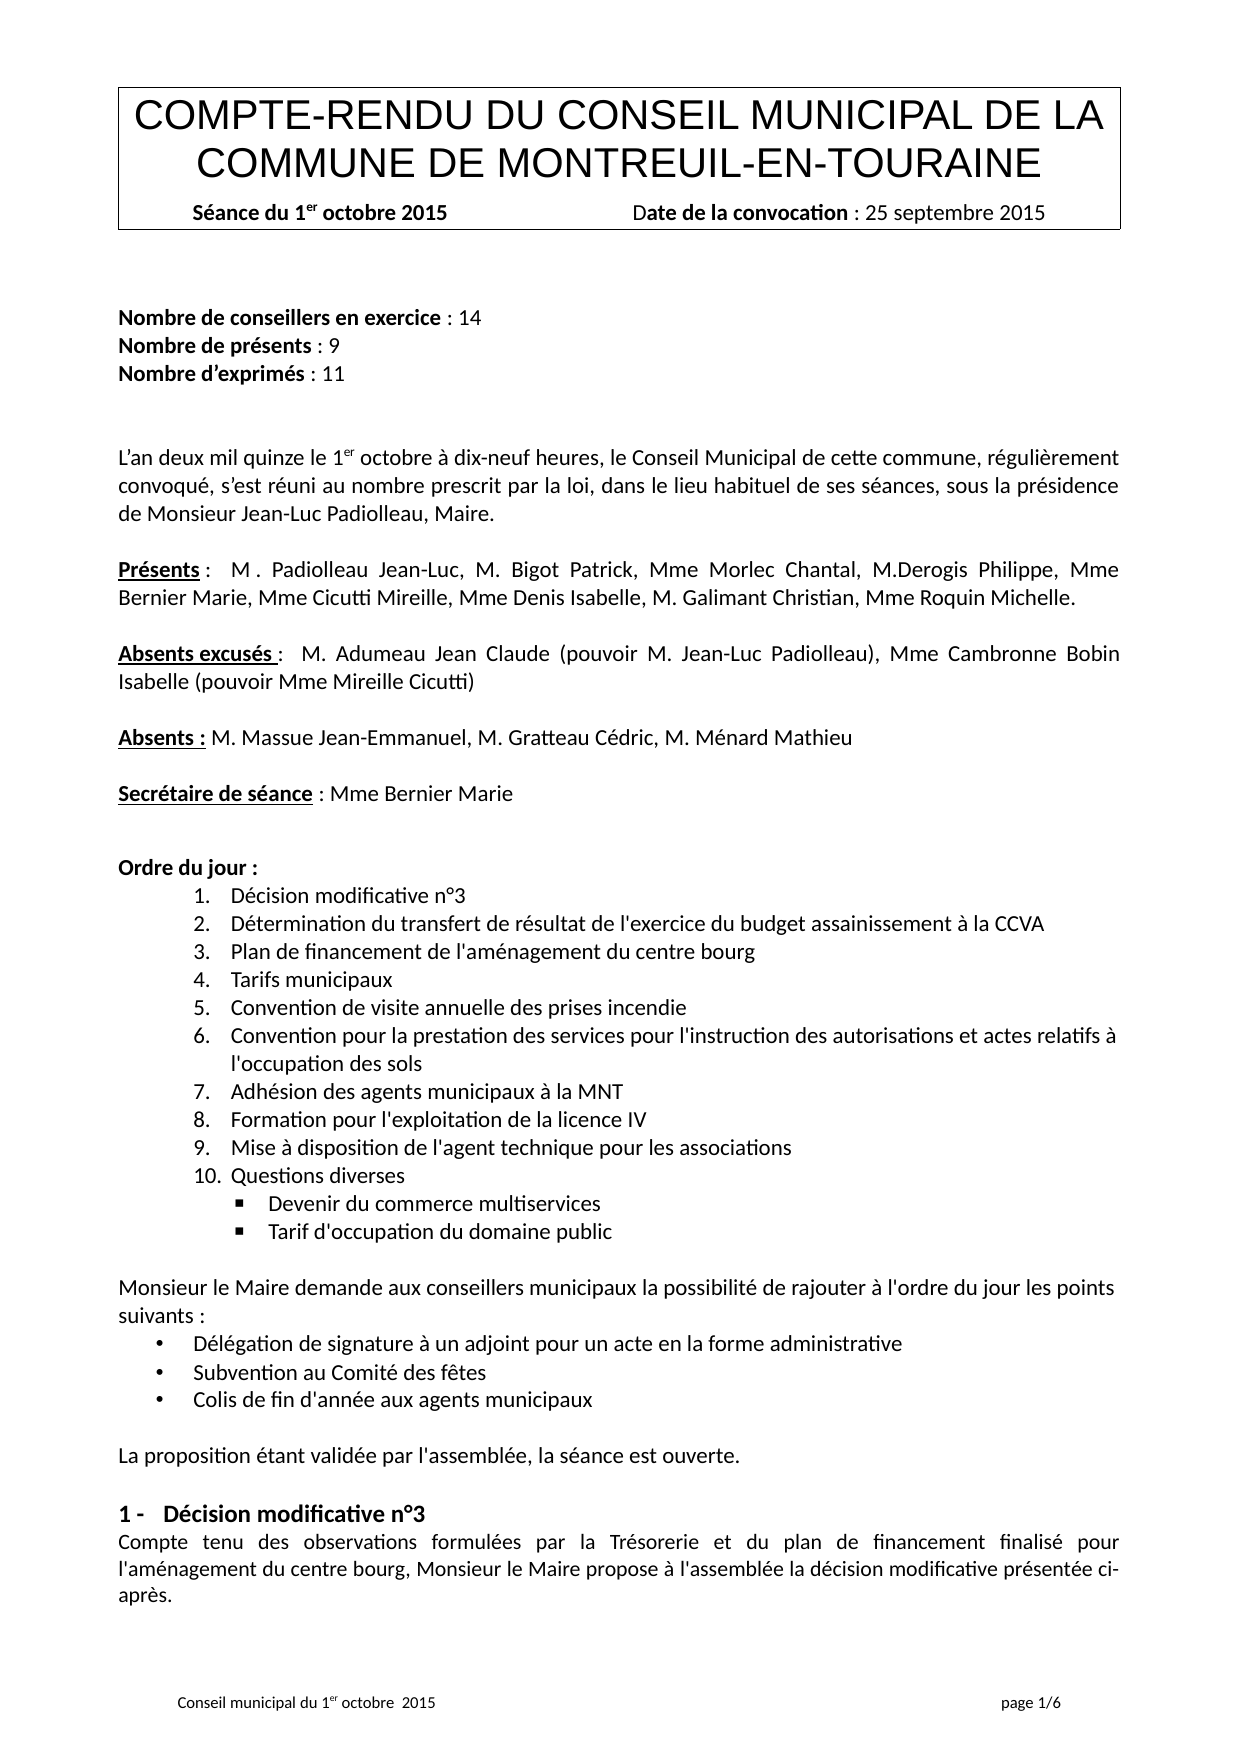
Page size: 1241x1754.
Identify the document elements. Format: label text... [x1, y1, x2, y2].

subtitle Décision modificative n°3 [118, 1498, 1120, 1528]
list Tarifs municipaux [193, 965, 1120, 993]
list Devenir du commerce multiservices [231, 1189, 1120, 1217]
list Colis de fin d'année aux agents municipaux [156, 1386, 1120, 1414]
list Détermination du transfert de résultat de l'exercice du budget assainissement à la CCVA [193, 909, 1120, 937]
text Nombre de conseillers en exercice : 14 [118, 303, 1120, 331]
list Mise à disposition de l'agent technique pour les associations [193, 1133, 1120, 1161]
text Présents : M . Padiolleau Jean-Luc, M. Bigot Patrick, Mme Morlec Chantal, M.Derogis Philippe, Mme Bernier Marie, Mme Cicutti Mireille, Mme Denis Isabelle, M. Galimant Christian, Mme Roquin Michelle. [118, 555, 1120, 611]
list Convention de visite annuelle des prises incendie [193, 993, 1120, 1021]
list Formation pour l'exploitation de la licence IV [193, 1105, 1120, 1133]
text Monsieur le Maire demande aux conseillers municipaux la possibilité de rajouter à l'ordre du jour les points suivants : [118, 1273, 1120, 1329]
text Nombre d’exprimés : 11 [118, 359, 1120, 387]
list Décision modificative n°3 [193, 881, 1120, 909]
list Plan de financement de l'aménagement du centre bourg [193, 937, 1120, 965]
list Subvention au Comité des fêtes [156, 1358, 1120, 1386]
text Compte tenu des observations formulées par la Trésorerie et du plan de financement finalisé pour l'aménagement du centre bourg, Monsieur le Maire propose à l'assemblée la décision modificative présentée ci-après. [118, 1528, 1120, 1608]
list Questions diverses [193, 1161, 1120, 1189]
list Délégation de signature à un adjoint pour un acte en la forme administrative [156, 1329, 1120, 1358]
text L’an deux mil quinze le 1er octobre à dix-neuf heures, le Conseil Municipal de cette commune, régulièrement convoqué, s’est réuni au nombre prescrit par la loi, dans le lieu habituel de ses séances, sous la présidence de Monsieur Jean-Luc Padiolleau, Maire. [118, 443, 1120, 527]
text Nombre de présents : 9 [118, 331, 1120, 359]
list Adhésion des agents municipaux à la MNT [193, 1077, 1120, 1105]
text Absents excusés : M. Adumeau Jean Claude (pouvoir M. Jean-Luc Padiolleau), Mme Cambronne Bobin Isabelle (pouvoir Mme Mireille Cicutti) [118, 639, 1120, 695]
list Convention pour la prestation des services pour l'instruction des autorisations et actes relatifs à l'occupation des sols [193, 1021, 1120, 1077]
list Tarif d'occupation du domaine public [231, 1217, 1120, 1246]
text Séance du 1er octobre 2015 Date de la convocation : 25 septembre 2015 [119, 195, 1120, 229]
text Ordre du jour : [118, 853, 1120, 881]
text Secrétaire de séance : Mme Bernier Marie [118, 779, 1120, 807]
subtitle COMPTE-RENDU DU CONSEIL MUNICIPAL DE LA COMMUNE DE MONTREUIL-EN-TOURAINE [119, 88, 1120, 186]
text Absents : M. Massue Jean-Emmanuel, M. Gratteau Cédric, M. Ménard Mathieu [118, 723, 1120, 751]
text La proposition étant validée par l'assemblée, la séance est ouverte. [118, 1442, 1120, 1470]
